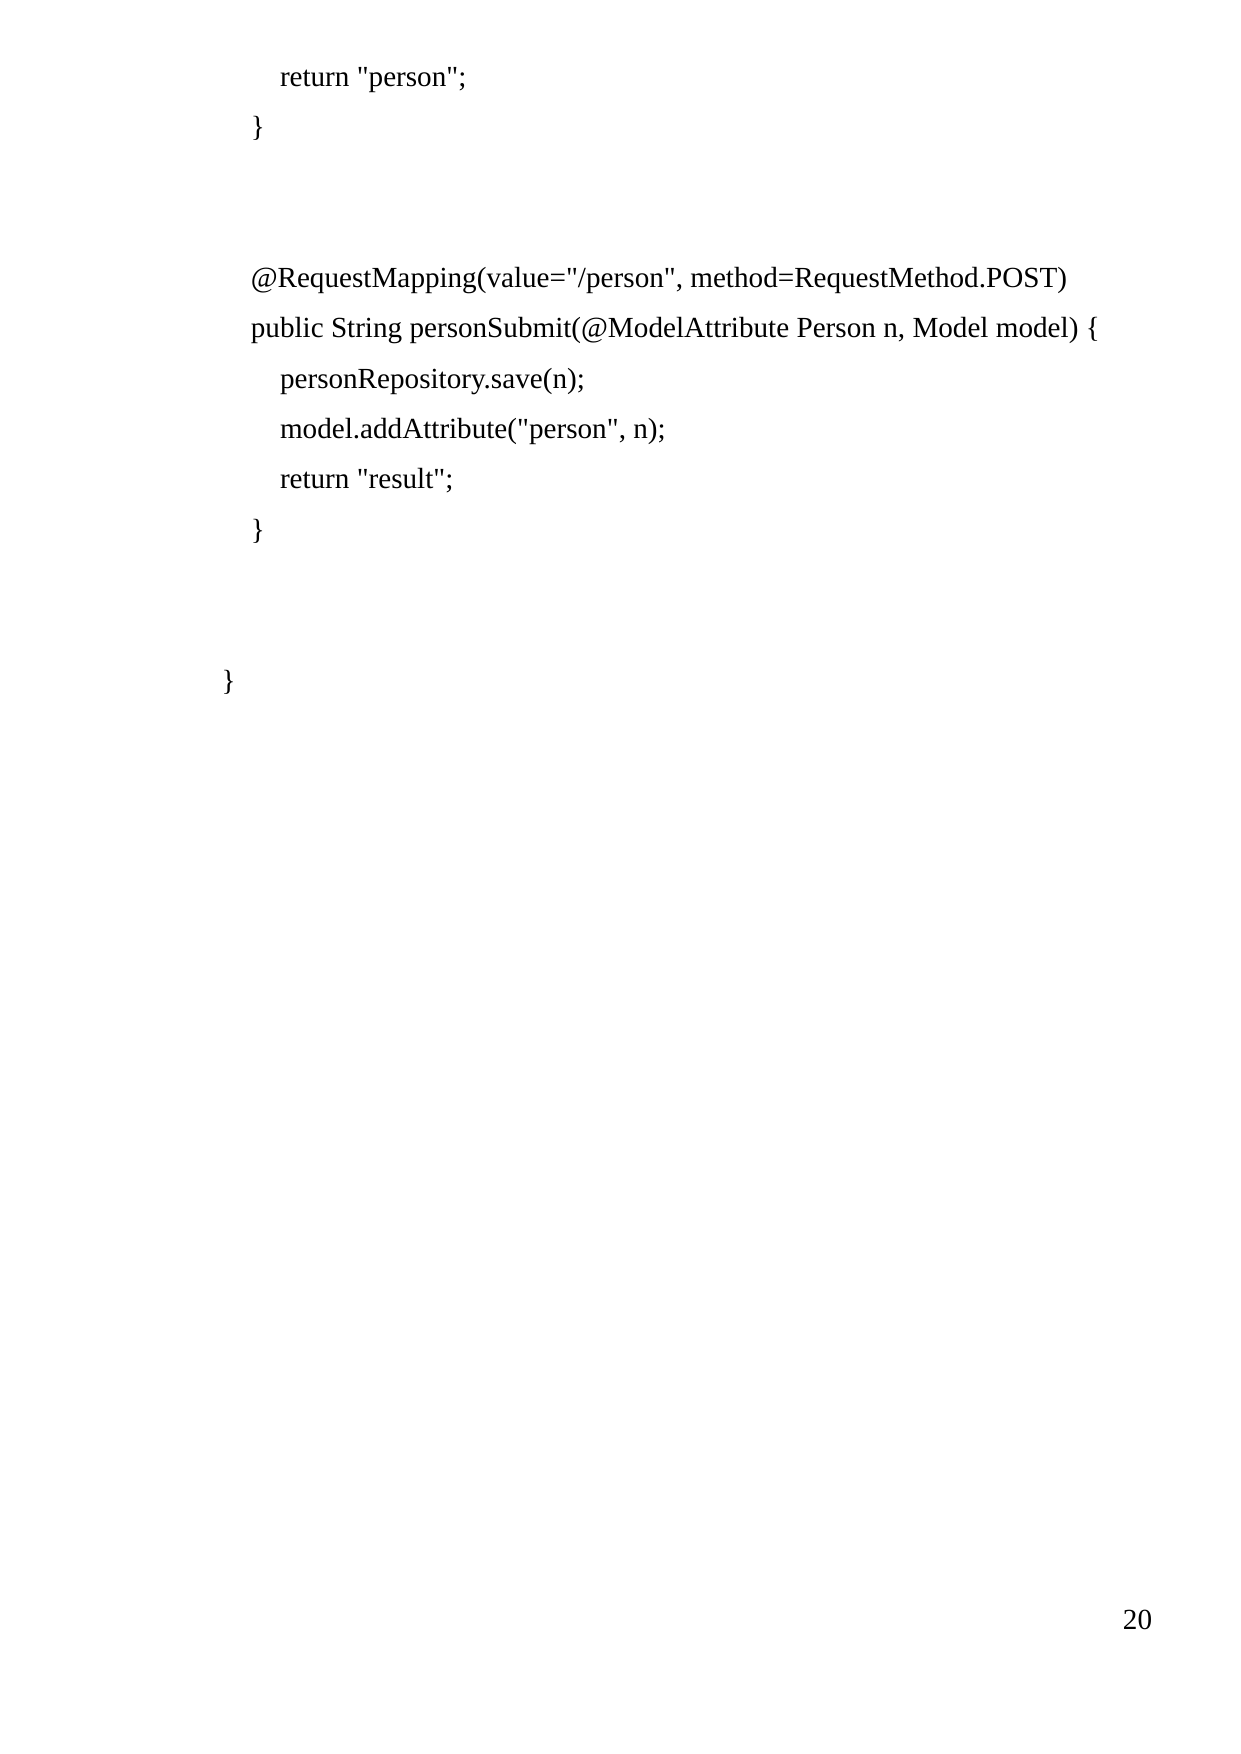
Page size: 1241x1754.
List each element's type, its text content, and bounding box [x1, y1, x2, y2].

text public String personSubmit(@ModelAttribute Person n, Model model) { [148, 311, 1152, 344]
text } [148, 109, 1152, 143]
text @RequestMapping(value="/person", method=RequestMethod.POST) [148, 260, 1152, 294]
text } [148, 512, 1152, 545]
text personRepository.save(n); [148, 361, 1152, 394]
text return "result"; [148, 462, 1152, 495]
text } [148, 663, 1152, 696]
text model.addAttribute("person", n); [148, 411, 1152, 445]
text return "person"; [148, 59, 1152, 93]
